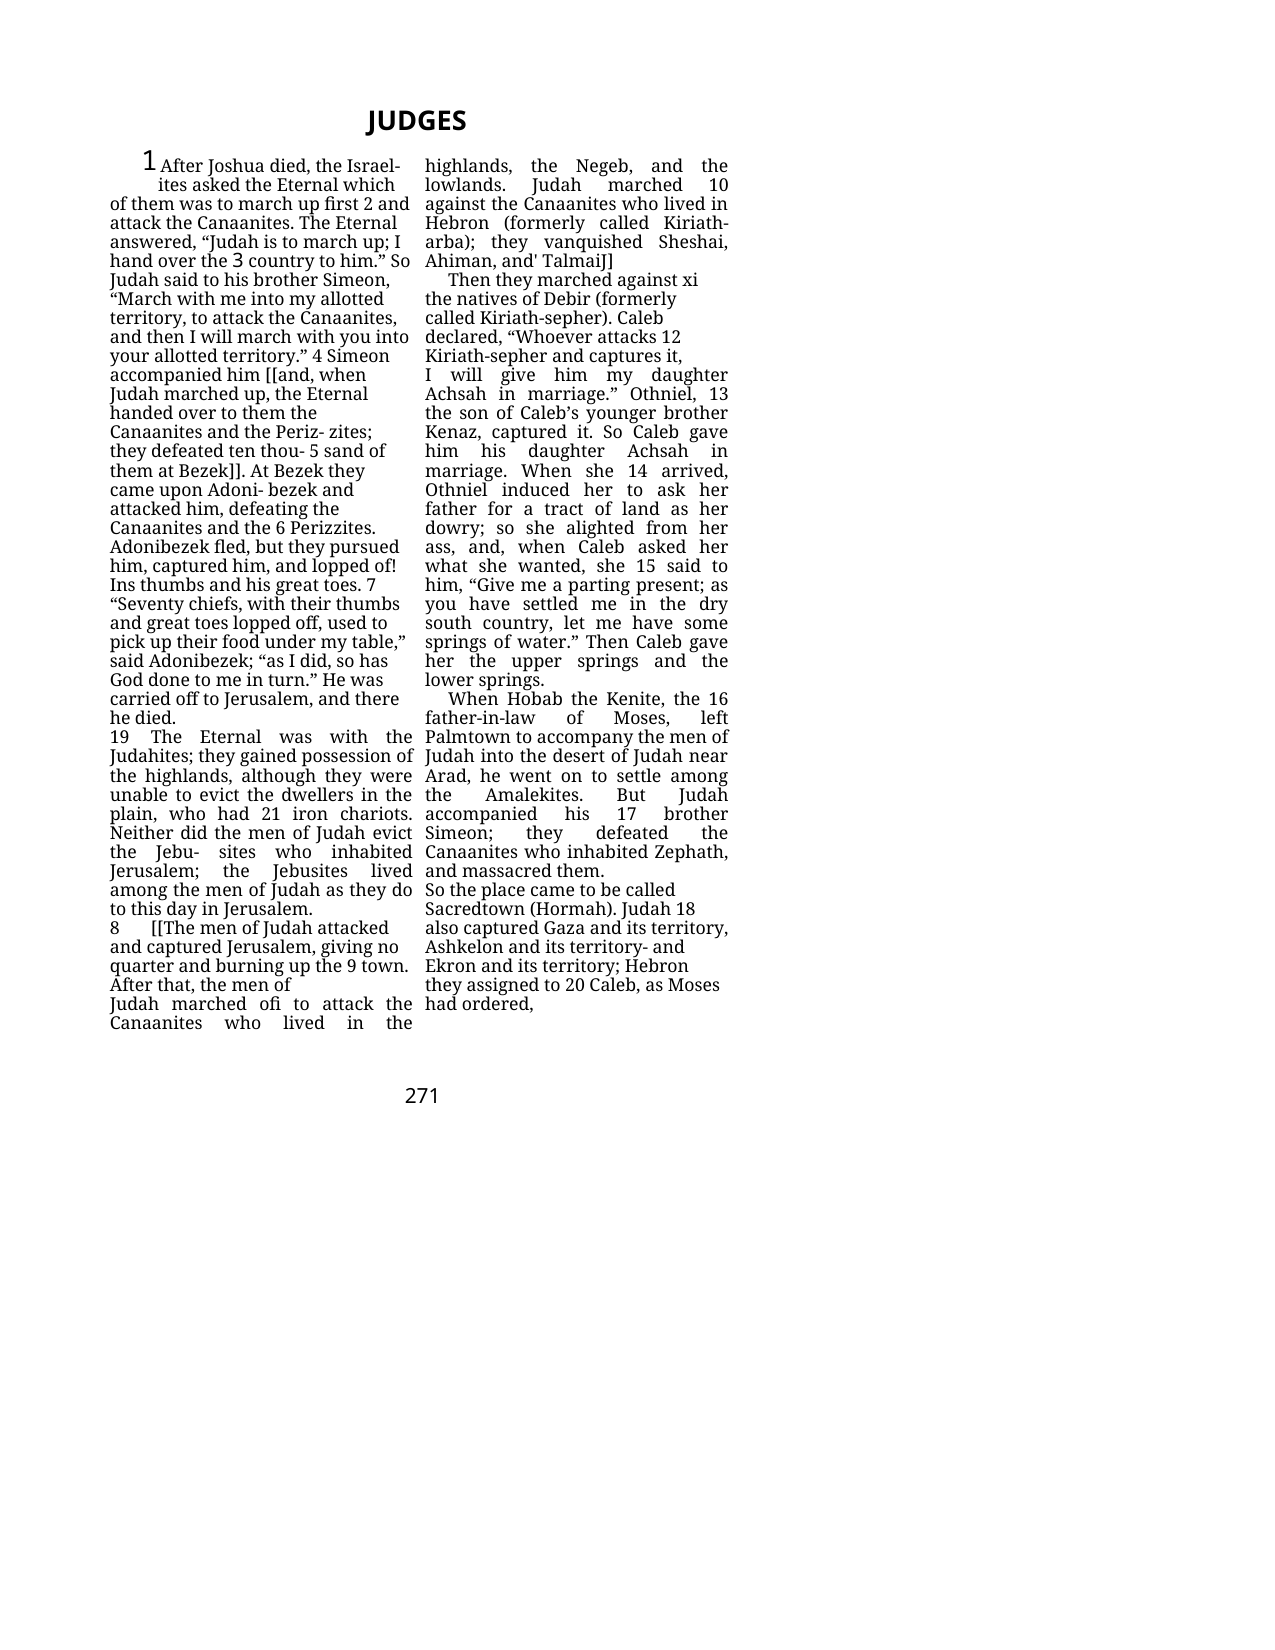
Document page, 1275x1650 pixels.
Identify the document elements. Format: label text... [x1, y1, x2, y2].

text Then they marched against xi the natives of Debir (formerly called Kiriath-sepher). Caleb declared, “Whoever attacks 12 Kiriath-sepher and captures it, [425, 271, 728, 366]
list [[The men of Judah attacked and captured Jerusalem, giving no quarter and burning up the 9 town. After that, the men of [109, 919, 413, 996]
list The Eternal was with the Judahites; they gained posses­sion of the highlands, although they were unable to evict the dwellers in the plain, who had 21 iron chariots. Neither did the men of Judah evict the Jebu- sites who inhabited Jerusalem; the Jebusites lived among the men of Judah as they do to this day in Jerusalem. [109, 729, 413, 919]
text 1 After Joshua died, the Israel­ites asked the Eternal which of them was to march up first 2 and attack the Canaanites. The Eternal answered, “Judah is to march up; I hand over the 3 country to him.” So Judah said to his brother Simeon, “March with me into my allotted terri­tory, to attack the Canaanites, and then I will march with you into your allotted territory.” 4 Simeon accompanied him [[and, when Judah marched up, the Eternal handed over to them the Canaanites and the Periz- zites; they defeated ten thou- 5 sand of them at Bezek]]. At Bezek they came upon Adoni- bezek and attacked him, defeat­ing the Canaanites and the 6 Perizzites. Adonibezek fled, but they pursued him, cap­tured him, and lopped of! Ins thumbs and his great toes. 7 “Seventy chiefs, with their thumbs and great toes lopped off, used to pick up their food under my table,” said Adoni­bezek; “as I did, so has God done to me in turn.” He was carried off to Jerusalem, and there he died. [109, 157, 413, 729]
subtitle JUDGES [109, 109, 724, 136]
text So the place came to be called Sacredtown (Hormah). Judah 18 also captured Gaza and its terri­tory, Ashkelon and its terri­tory- and Ekron and its terri­tory; Hebron they assigned to 20 Caleb, as Moses had ordered, [425, 881, 728, 1014]
text Judah marched ofi to attack the Canaanites who lived in the [109, 996, 413, 1034]
text When Hobab the Kenite, the 16 father-in-law of Moses, left Palmtown to accompany the men of Judah into the desert of Judah near Arad, he went on to settle among the Amalekites. But Judah accompanied his 17 brother Simeon; they defeated the Canaanites who inhabited Zephath, and massacred them. [425, 691, 728, 881]
text highlands, the Negeb, and the lowlands. Judah marched 10 against the Canaanites who lived in Hebron (formerly called Kiriath-arba); they vanquished Sheshai, Ahiman, and' TalmaiJ] [425, 157, 728, 271]
list will give him my daughter Achsah in marriage.” Othniel, 13 the son of Caleb’s younger brother Kenaz, captured it. So Caleb gave him his daughter Achsah in marriage. When she 14 arrived, Othniel induced her to ask her father for a tract of land as her dowry; so she alighted from her ass, and, when Caleb asked her what she wanted, she 15 said to him, “Give me a parting present; as you have settled me in the dry south country, let me have some springs of water.” Then Caleb gave her the up­per springs and the lower springs. [425, 366, 728, 691]
